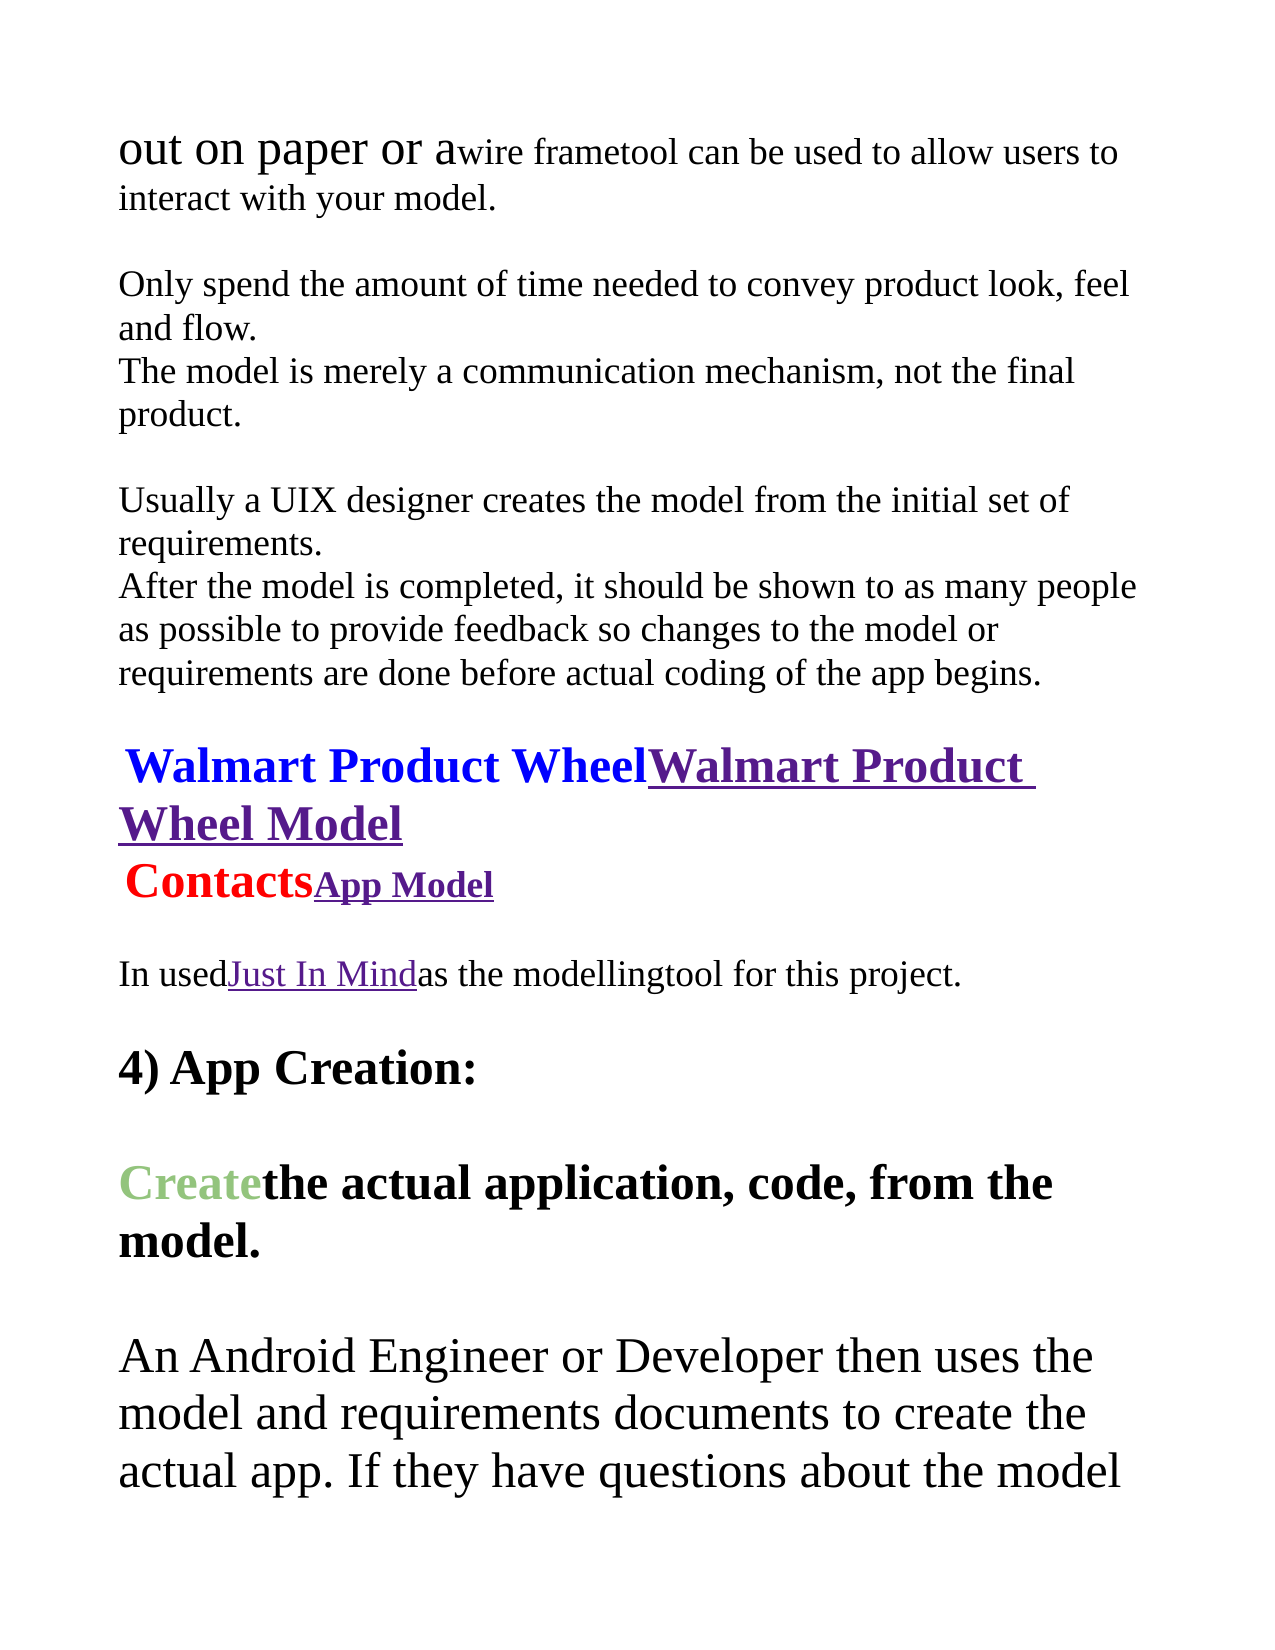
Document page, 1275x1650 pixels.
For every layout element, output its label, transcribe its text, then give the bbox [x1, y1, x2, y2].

table_header out on paper or awire frametool can be used to allow users to interact with your model. Only spend the amount of time needed to convey product look, feel and flow. The model is merely a communication mechanism, not the final product. Usually a UIX designer creates the model from the initial set of requirements. After the model is completed, it should be shown to as many people as possible to provide feedback so changes to the model or requirements are done before actual coding of the app begins. Walmart Product WheelWalmart Product Wheel Model ContactsApp Model In usedJust In Mindas the modellingtool for this project. 4) App Creation: Createthe actual application, code, from the model. An Android Engineer or Developer then uses the model and requirements documents to create the actual app. If they have questions about the model [118, 118, 1157, 1498]
